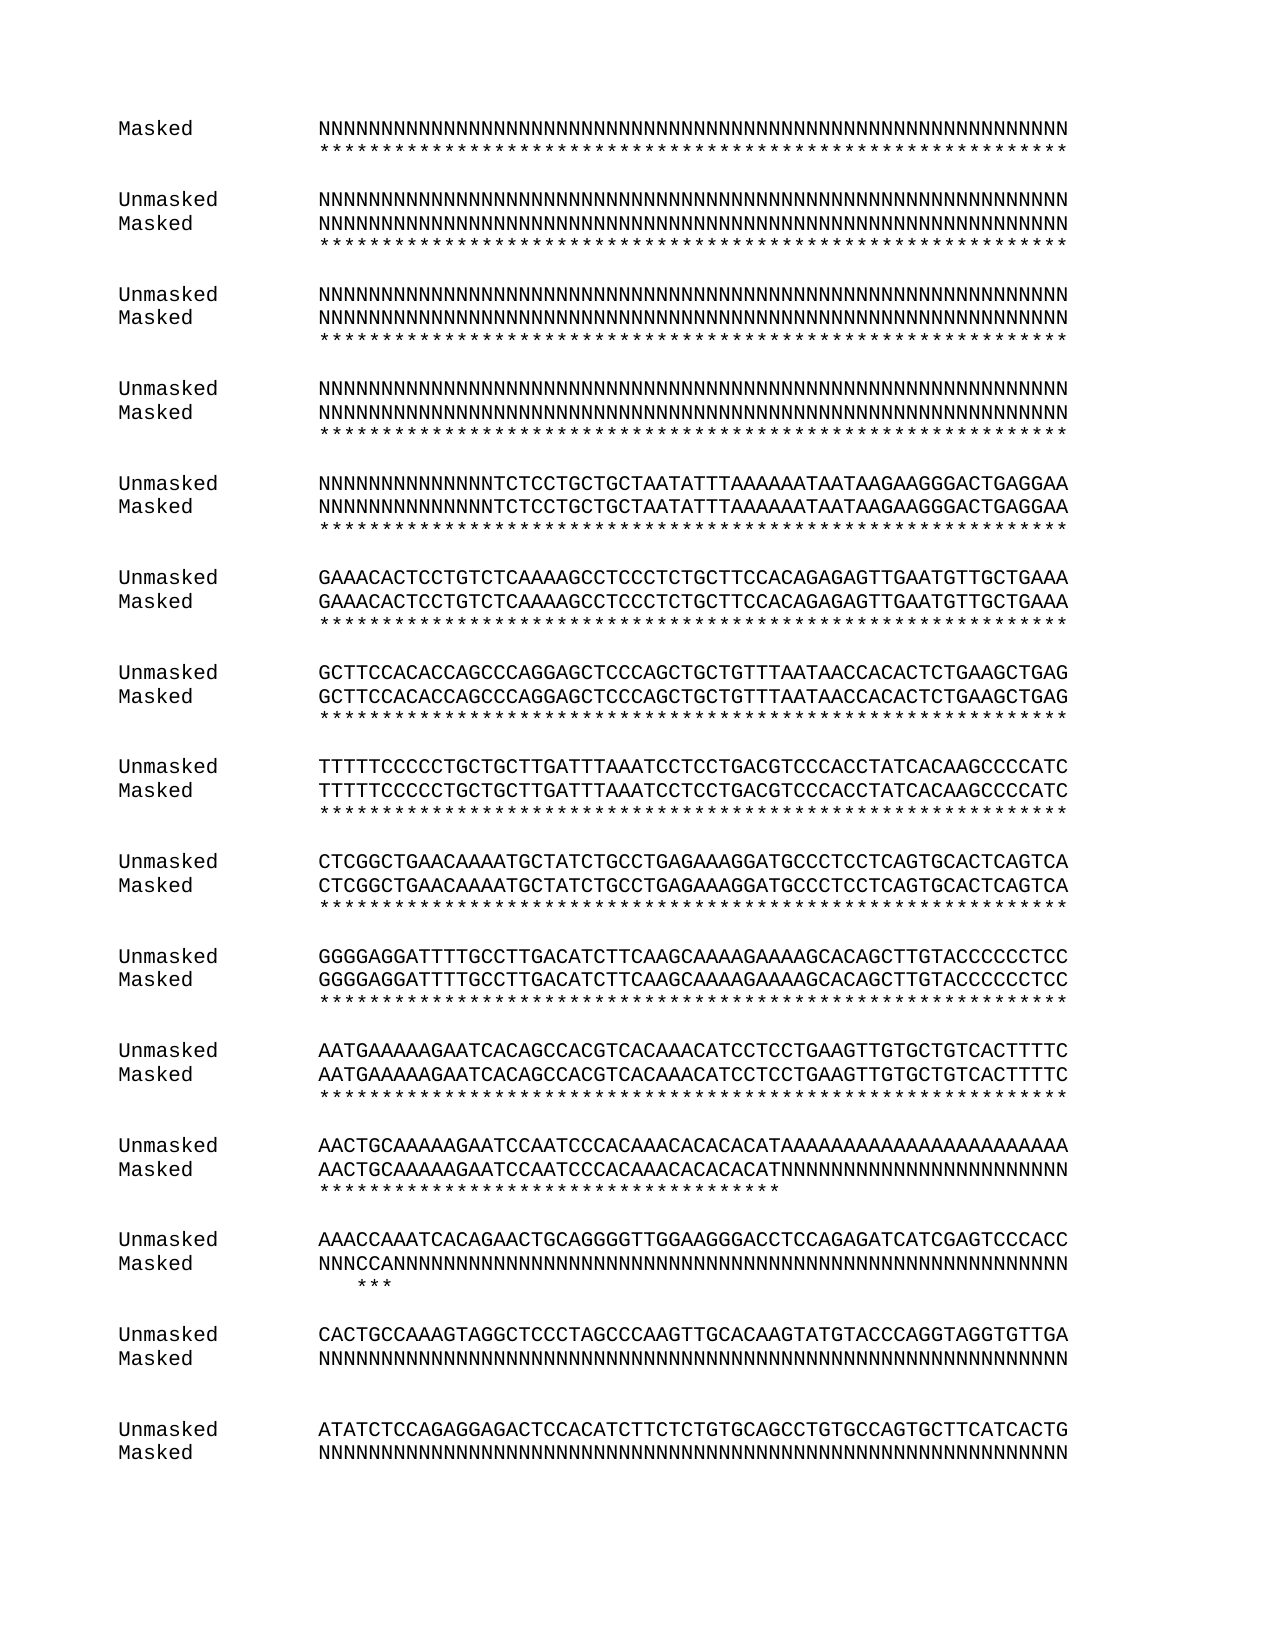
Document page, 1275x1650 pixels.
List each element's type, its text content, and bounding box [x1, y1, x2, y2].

text Masked AACTGCAAAAAGAATCCAATCCCACAAACACACACATNNNNNNNNNNNNNNNNNNNNNNN [118, 1158, 1157, 1182]
text Masked GAAACACTCCTGTCTCAAAAGCCTCCCTCTGCTTCCACAGAGAGTTGAATGTTGCTGAAA [118, 591, 1157, 615]
text ************************************************************ [118, 898, 1157, 922]
text ************************************************************ [118, 993, 1157, 1017]
text ************************************************************ [118, 615, 1157, 638]
text ************************************************************ [118, 142, 1157, 165]
text Unmasked NNNNNNNNNNNNNNNNNNNNNNNNNNNNNNNNNNNNNNNNNNNNNNNNNNNNNNNNNNNN [118, 189, 1157, 213]
text Unmasked AACTGCAAAAAGAATCCAATCCCACAAACACACACATAAAAAAAAAAAAAAAAAAAAAAA [118, 1135, 1157, 1158]
text Masked NNNNNNNNNNNNNNNNNNNNNNNNNNNNNNNNNNNNNNNNNNNNNNNNNNNNNNNNNNNN [118, 118, 1157, 142]
text ************************************************************ [118, 804, 1157, 827]
text Masked GCTTCCACACCAGCCCAGGAGCTCCCAGCTGCTGTTTAATAACCACACTCTGAAGCTGAG [118, 686, 1157, 709]
text ************************************************************ [118, 709, 1157, 733]
text ************************************* [118, 1182, 1157, 1206]
text ************************************************************ [118, 426, 1157, 449]
text Unmasked GAAACACTCCTGTCTCAAAAGCCTCCCTCTGCTTCCACAGAGAGTTGAATGTTGCTGAAA [118, 567, 1157, 591]
text ************************************************************ [118, 520, 1157, 544]
text Unmasked CACTGCCAAAGTAGGCTCCCTAGCCCAAGTTGCACAAGTATGTACCCAGGTAGGTGTTGA [118, 1324, 1157, 1348]
text Unmasked NNNNNNNNNNNNNNNNNNNNNNNNNNNNNNNNNNNNNNNNNNNNNNNNNNNNNNNNNNNN [118, 378, 1157, 402]
text Masked NNNNNNNNNNNNNNNNNNNNNNNNNNNNNNNNNNNNNNNNNNNNNNNNNNNNNNNNNNNN [118, 213, 1157, 236]
text Masked NNNCCANNNNNNNNNNNNNNNNNNNNNNNNNNNNNNNNNNNNNNNNNNNNNNNNNNNNNN [118, 1253, 1157, 1277]
text ************************************************************ [118, 236, 1157, 260]
text Unmasked TTTTTCCCCCTGCTGCTTGATTTAAATCCTCCTGACGTCCCACCTATCACAAGCCCCATC [118, 757, 1157, 780]
text *** [118, 1277, 1157, 1300]
text Masked NNNNNNNNNNNNNNTCTCCTGCTGCTAATATTTAAAAAATAATAAGAAGGGACTGAGGAA [118, 496, 1157, 520]
text Masked CTCGGCTGAACAAAATGCTATCTGCCTGAGAAAGGATGCCCTCCTCAGTGCACTCAGTCA [118, 875, 1157, 898]
text Masked NNNNNNNNNNNNNNNNNNNNNNNNNNNNNNNNNNNNNNNNNNNNNNNNNNNNNNNNNNNN [118, 307, 1157, 331]
text Masked NNNNNNNNNNNNNNNNNNNNNNNNNNNNNNNNNNNNNNNNNNNNNNNNNNNNNNNNNNNN [118, 1442, 1157, 1466]
text ************************************************************ [118, 331, 1157, 354]
text Masked TTTTTCCCCCTGCTGCTTGATTTAAATCCTCCTGACGTCCCACCTATCACAAGCCCCATC [118, 780, 1157, 804]
text Unmasked GCTTCCACACCAGCCCAGGAGCTCCCAGCTGCTGTTTAATAACCACACTCTGAAGCTGAG [118, 662, 1157, 686]
text Unmasked AAACCAAATCACAGAACTGCAGGGGTTGGAAGGGACCTCCAGAGATCATCGAGTCCCACC [118, 1229, 1157, 1253]
text Unmasked CTCGGCTGAACAAAATGCTATCTGCCTGAGAAAGGATGCCCTCCTCAGTGCACTCAGTCA [118, 851, 1157, 875]
text Unmasked NNNNNNNNNNNNNNNNNNNNNNNNNNNNNNNNNNNNNNNNNNNNNNNNNNNNNNNNNNNN [118, 284, 1157, 307]
text Masked GGGGAGGATTTTGCCTTGACATCTTCAAGCAAAAGAAAAGCACAGCTTGTACCCCCCTCC [118, 969, 1157, 993]
text Masked AATGAAAAAGAATCACAGCCACGTCACAAACATCCTCCTGAAGTTGTGCTGTCACTTTTC [118, 1064, 1157, 1088]
text ************************************************************ [118, 1088, 1157, 1111]
text Unmasked ATATCTCCAGAGGAGACTCCACATCTTCTCTGTGCAGCCTGTGCCAGTGCTTCATCACTG [118, 1419, 1157, 1442]
text Unmasked GGGGAGGATTTTGCCTTGACATCTTCAAGCAAAAGAAAAGCACAGCTTGTACCCCCCTCC [118, 946, 1157, 969]
text Masked NNNNNNNNNNNNNNNNNNNNNNNNNNNNNNNNNNNNNNNNNNNNNNNNNNNNNNNNNNNN [118, 402, 1157, 426]
text Unmasked NNNNNNNNNNNNNNTCTCCTGCTGCTAATATTTAAAAAATAATAAGAAGGGACTGAGGAA [118, 473, 1157, 496]
text Masked NNNNNNNNNNNNNNNNNNNNNNNNNNNNNNNNNNNNNNNNNNNNNNNNNNNNNNNNNNNN [118, 1348, 1157, 1371]
text Unmasked AATGAAAAAGAATCACAGCCACGTCACAAACATCCTCCTGAAGTTGTGCTGTCACTTTTC [118, 1040, 1157, 1064]
